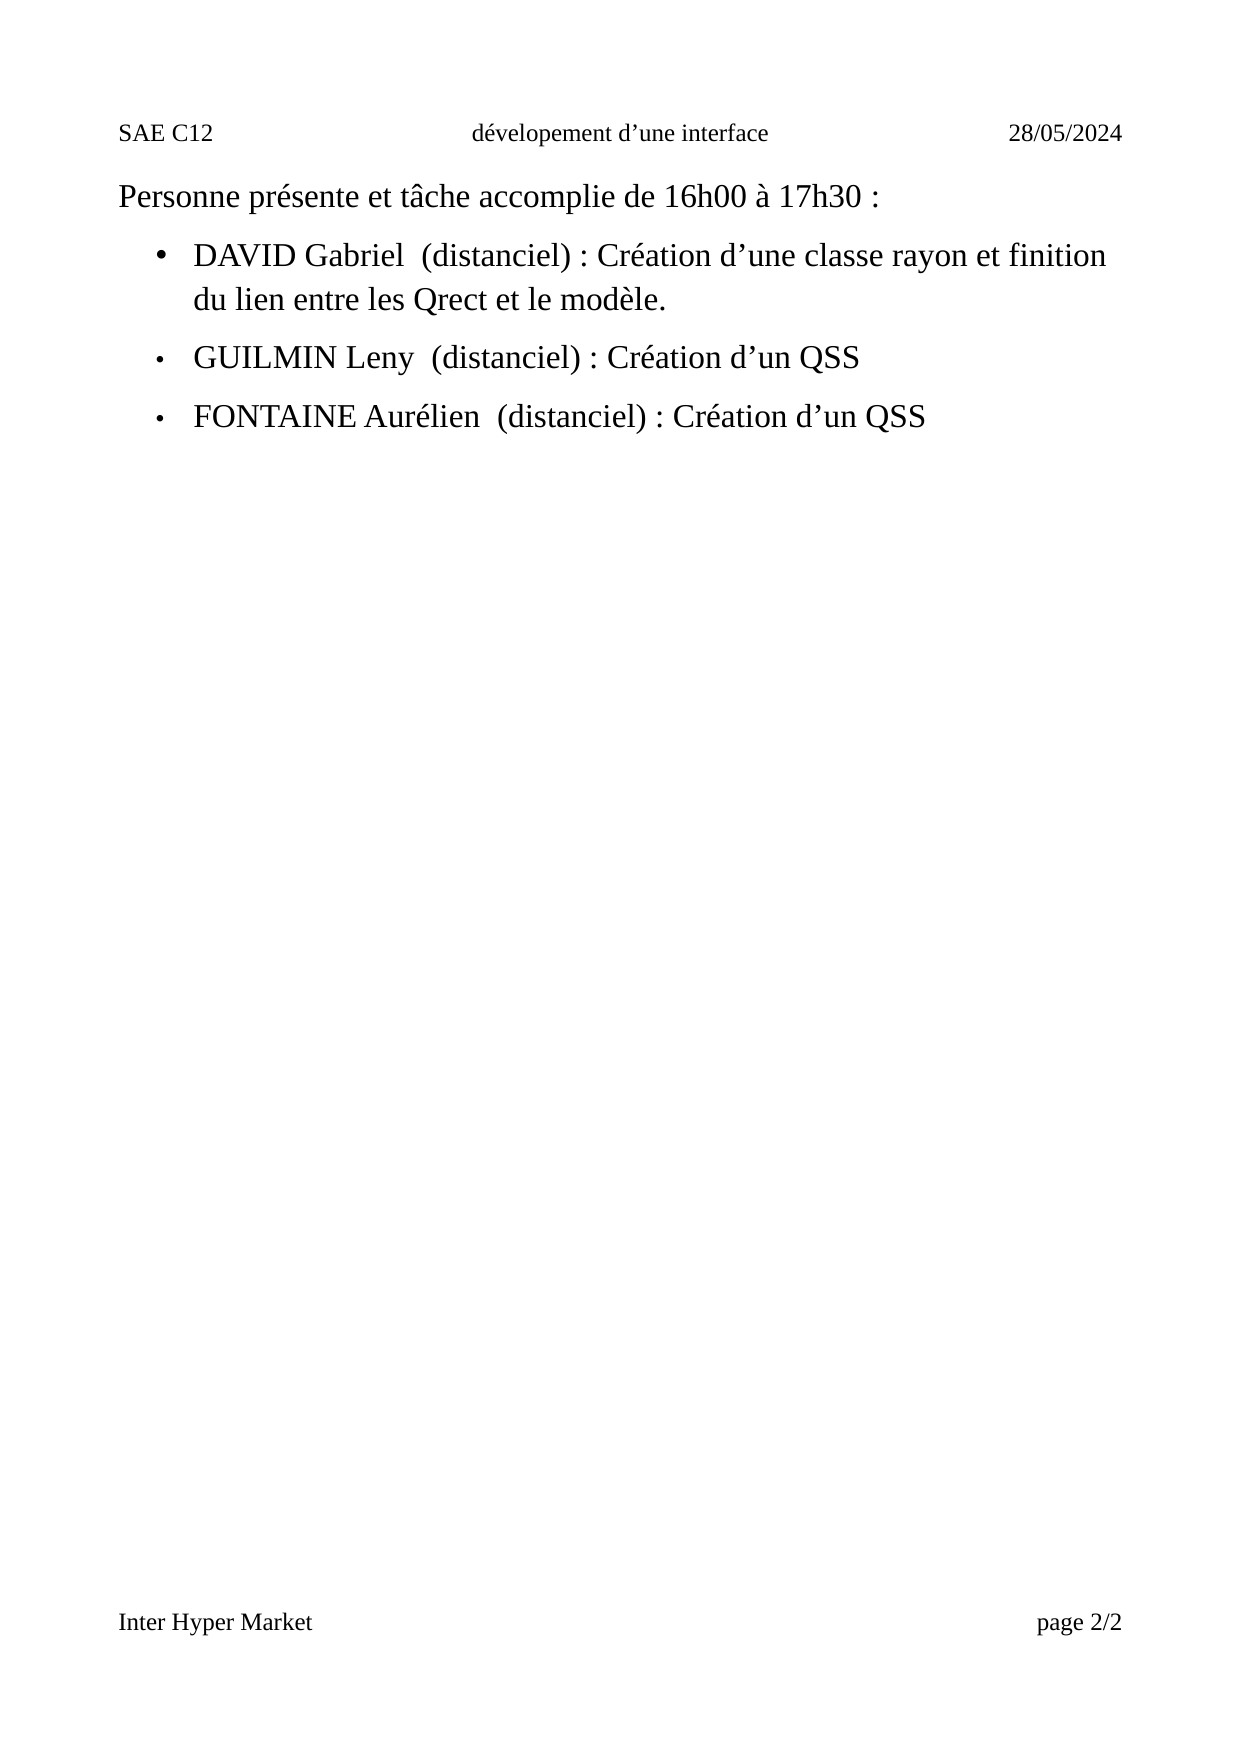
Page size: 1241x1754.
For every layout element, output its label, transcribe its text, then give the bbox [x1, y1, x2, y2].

text Personne présente et tâche accomplie de 16h00 à 17h30 : [118, 176, 1122, 215]
list FONTAINE Aurélien (distanciel) : Création d’un QSS [156, 396, 1122, 435]
list DAVID Gabriel (distanciel) : Création d’une classe rayon et finition du lien entre les Qrect et le modèle. [156, 235, 1122, 317]
list GUILMIN Leny (distanciel) : Création d’un QSS [156, 338, 1122, 376]
